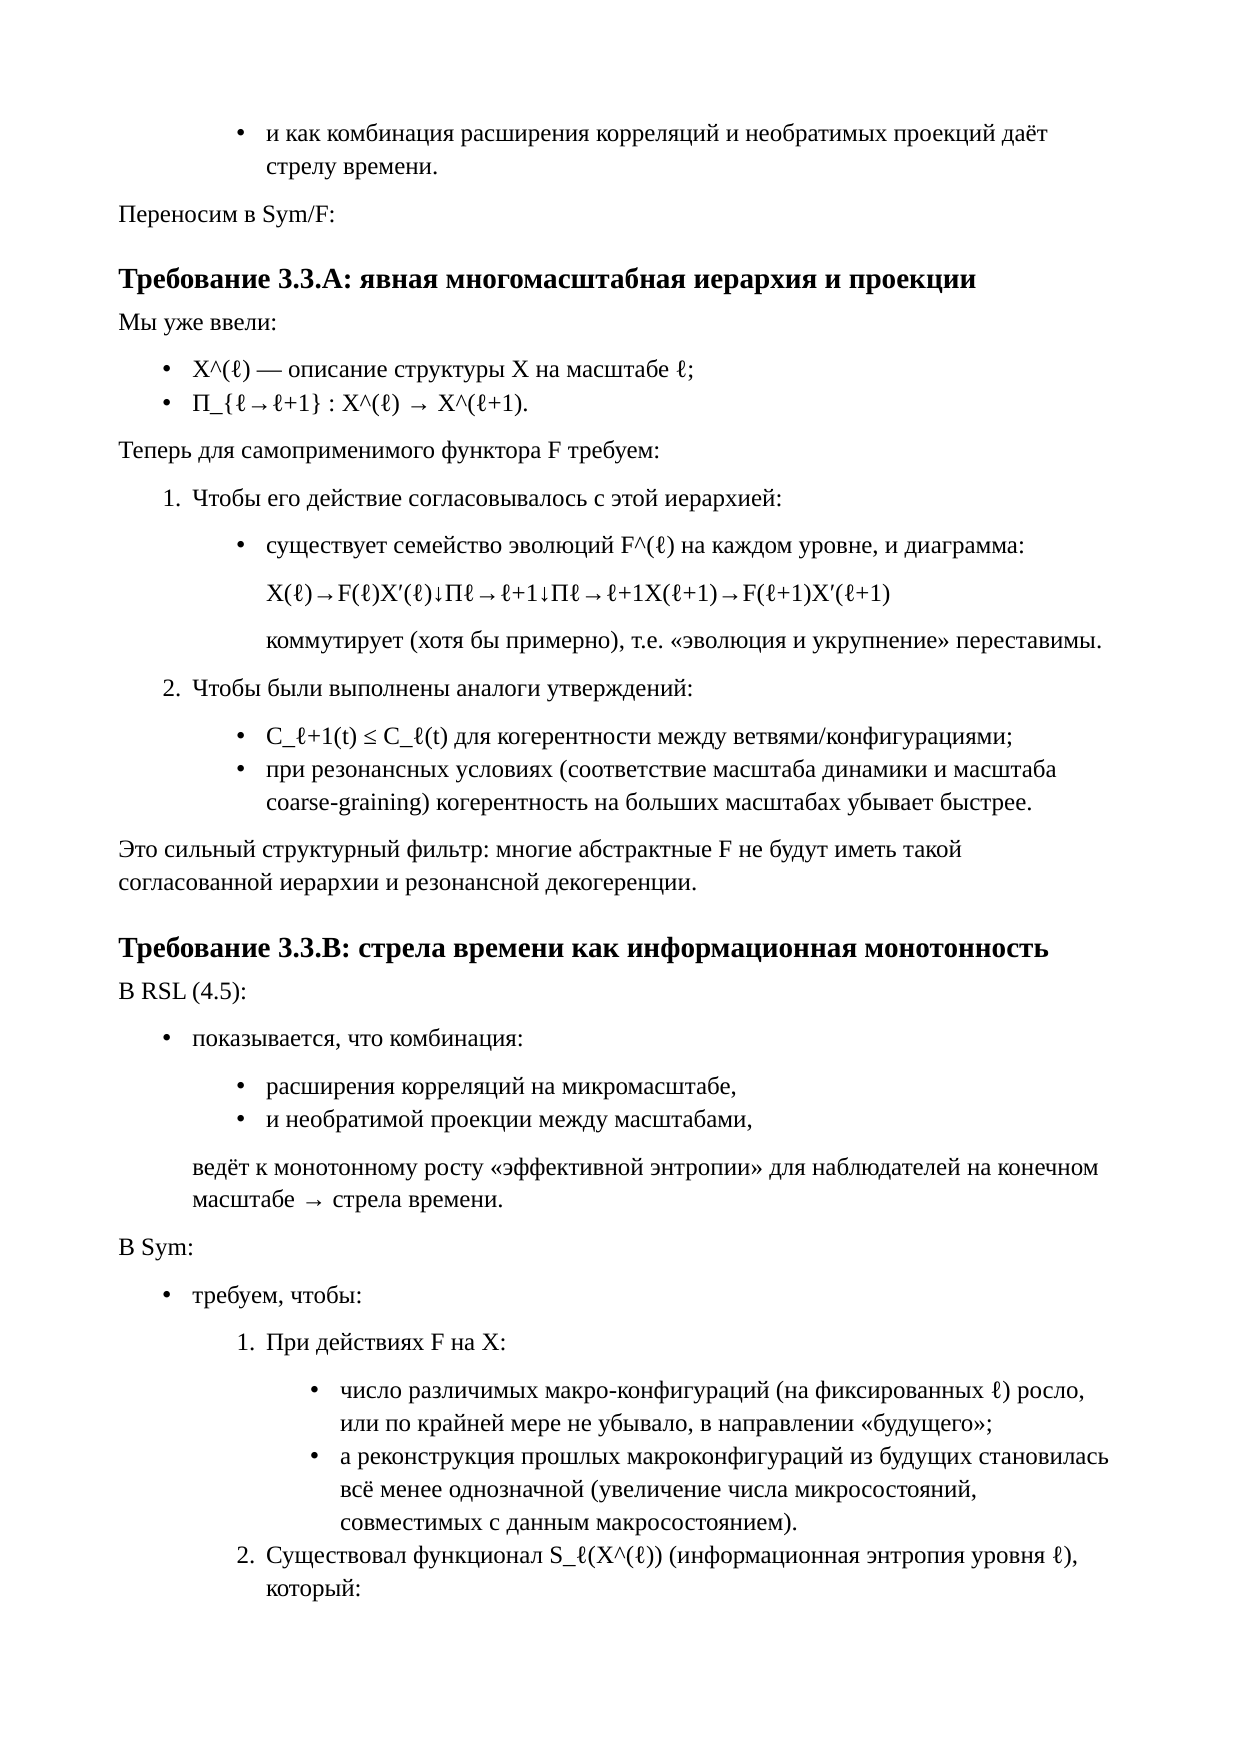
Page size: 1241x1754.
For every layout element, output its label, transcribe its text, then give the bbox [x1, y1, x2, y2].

list показывается, что комбинация: [162, 1023, 1122, 1052]
list а реконструкция прошлых макроконфигураций из будущих становилась всё менее однозначной (увеличение числа микросостояний, совместимых с данным макросостоянием). [310, 1441, 1122, 1536]
list Чтобы были выполнены аналоги утверждений: [162, 673, 1122, 702]
text В Sym: [118, 1232, 1122, 1261]
text Теперь для самоприменимого функтора F требуем: [118, 435, 1122, 464]
list требуем, чтобы: [162, 1280, 1122, 1308]
list При действиях F на X: [236, 1327, 1122, 1356]
list число различимых макро‑конфигураций (на фиксированных ℓ) росло, или по крайней мере не убывало, в направлении «будущего»; [310, 1375, 1122, 1437]
text Мы уже ввели: [118, 307, 1122, 336]
list расширения корреляций на микромасштабе, [236, 1071, 1122, 1100]
list при резонансных условиях (соответствие масштаба динамики и масштаба coarse‑graining) когерентность на больших масштабах убывает быстрее. [236, 754, 1122, 816]
list и необратимой проекции между масштабами, [236, 1104, 1122, 1133]
list X(ℓ)→F(ℓ)X′(ℓ)↓Πℓ→ℓ+1↓Πℓ→ℓ+1X(ℓ+1)→F(ℓ+1)X′(ℓ+1) [236, 578, 1122, 607]
list C_ℓ+1(t) ≤ C_ℓ(t) для когерентности между ветвями/конфигурациями; [236, 721, 1122, 749]
text В RSL (4.5): [118, 976, 1122, 1004]
list ведёт к монотонному росту «эффективной энтропии» для наблюдателей на конечном масштабе → стрела времени. [162, 1152, 1122, 1213]
list Чтобы его действие согласовывалось с этой иерархией: [162, 483, 1122, 512]
list и как комбинация расширения корреляций и необратимых проекций даёт стрелу времени. [236, 118, 1122, 180]
subtitle Требование 3.3.A: явная многомасштабная иерархия и проекции [118, 261, 1122, 294]
list Существовал функционал S_ℓ(X^(ℓ)) (информационная энтропия уровня ℓ), который: [236, 1540, 1122, 1602]
list коммутирует (хотя бы примерно), т.е. «эволюция и укрупнение» переставимы. [236, 626, 1122, 654]
list X^(ℓ) — описание структуры X на масштабе ℓ; [162, 354, 1122, 383]
subtitle Требование 3.3.B: стрелa времени как информационная монотонность [118, 930, 1122, 963]
text Это сильный структурный фильтр: многие абстрактные F не будут иметь такой согласованной иерархии и резонансной декогеренции. [118, 834, 1122, 896]
list Π_{ℓ→ℓ+1} : X^(ℓ) → X^(ℓ+1). [162, 388, 1122, 416]
list существует семейство эволюций F^(ℓ) на каждом уровне, и диаграмма: [236, 530, 1122, 559]
text Переносим в Sym/F: [118, 199, 1122, 227]
